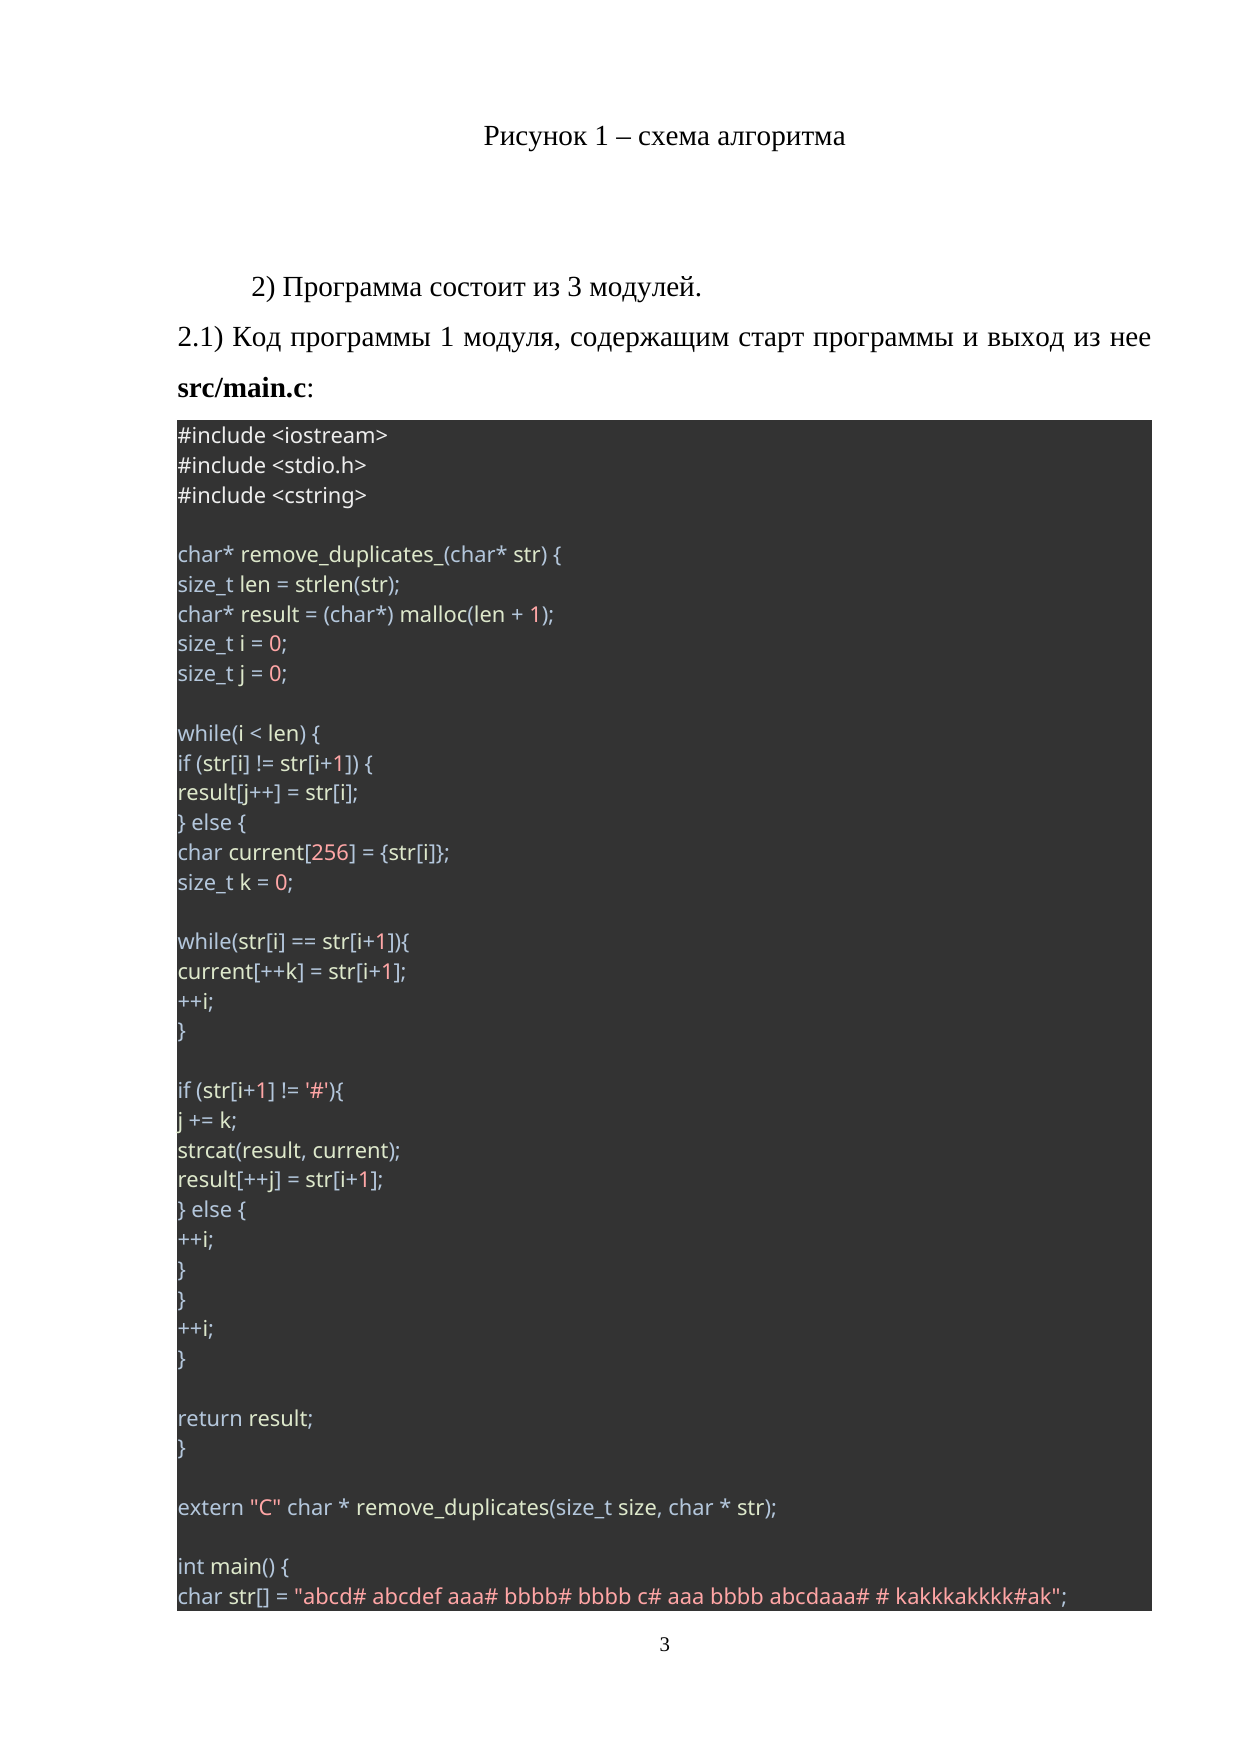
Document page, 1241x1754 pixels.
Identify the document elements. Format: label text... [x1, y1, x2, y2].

text #include <cstring> [177, 479, 1152, 509]
text ++i; [177, 986, 1152, 1016]
text size_t j = 0; [177, 658, 1152, 688]
text char str[] = "abcd# abcdef aaa# bbbb# bbbb c# aaa bbbb abcdaaa# # kakkkakkkk#ak"; [177, 1581, 1152, 1611]
text 2.1) Код программы 1 модуля, содержащим старт программы и выход из нее src/main.c: [177, 319, 1152, 403]
text Рисунок 1 – схема алгоритма [177, 118, 1152, 152]
text strcat(result, current); [177, 1134, 1152, 1164]
text } else { [177, 807, 1152, 837]
text size_t k = 0; [177, 867, 1152, 896]
text } [177, 1016, 1152, 1045]
text size_t i = 0; [177, 628, 1152, 658]
text int main() { [177, 1551, 1152, 1581]
text char* result = (char*) malloc(len + 1); [177, 599, 1152, 628]
text } [177, 1432, 1152, 1462]
text } [177, 1254, 1152, 1283]
text char current[256] = {str[i]}; [177, 837, 1152, 867]
text j += k; [177, 1105, 1152, 1134]
text result[j++] = str[i]; [177, 777, 1152, 807]
text result[++j] = str[i+1]; [177, 1164, 1152, 1194]
text extern "C" char * remove_duplicates(size_t size, char * str); [177, 1492, 1152, 1522]
text if (str[i+1] != '#'){ [177, 1075, 1152, 1105]
text } else { [177, 1194, 1152, 1224]
text while(i < len) { [177, 718, 1152, 747]
text size_t len = strlen(str); [177, 569, 1152, 599]
text return result; [177, 1403, 1152, 1432]
text } [177, 1343, 1152, 1373]
text ++i; [177, 1313, 1152, 1343]
text while(str[i] == str[i+1]){ [177, 926, 1152, 956]
text } [177, 1283, 1152, 1313]
text ++i; [177, 1224, 1152, 1254]
text 2) Программа состоит из 3 модулей. [177, 269, 1152, 303]
text #include <stdio.h> [177, 450, 1152, 479]
text if (str[i] != str[i+1]) { [177, 747, 1152, 777]
text char* remove_duplicates_(char* str) { [177, 539, 1152, 569]
text #include <iostream> [177, 420, 1152, 450]
text current[++k] = str[i+1]; [177, 956, 1152, 986]
